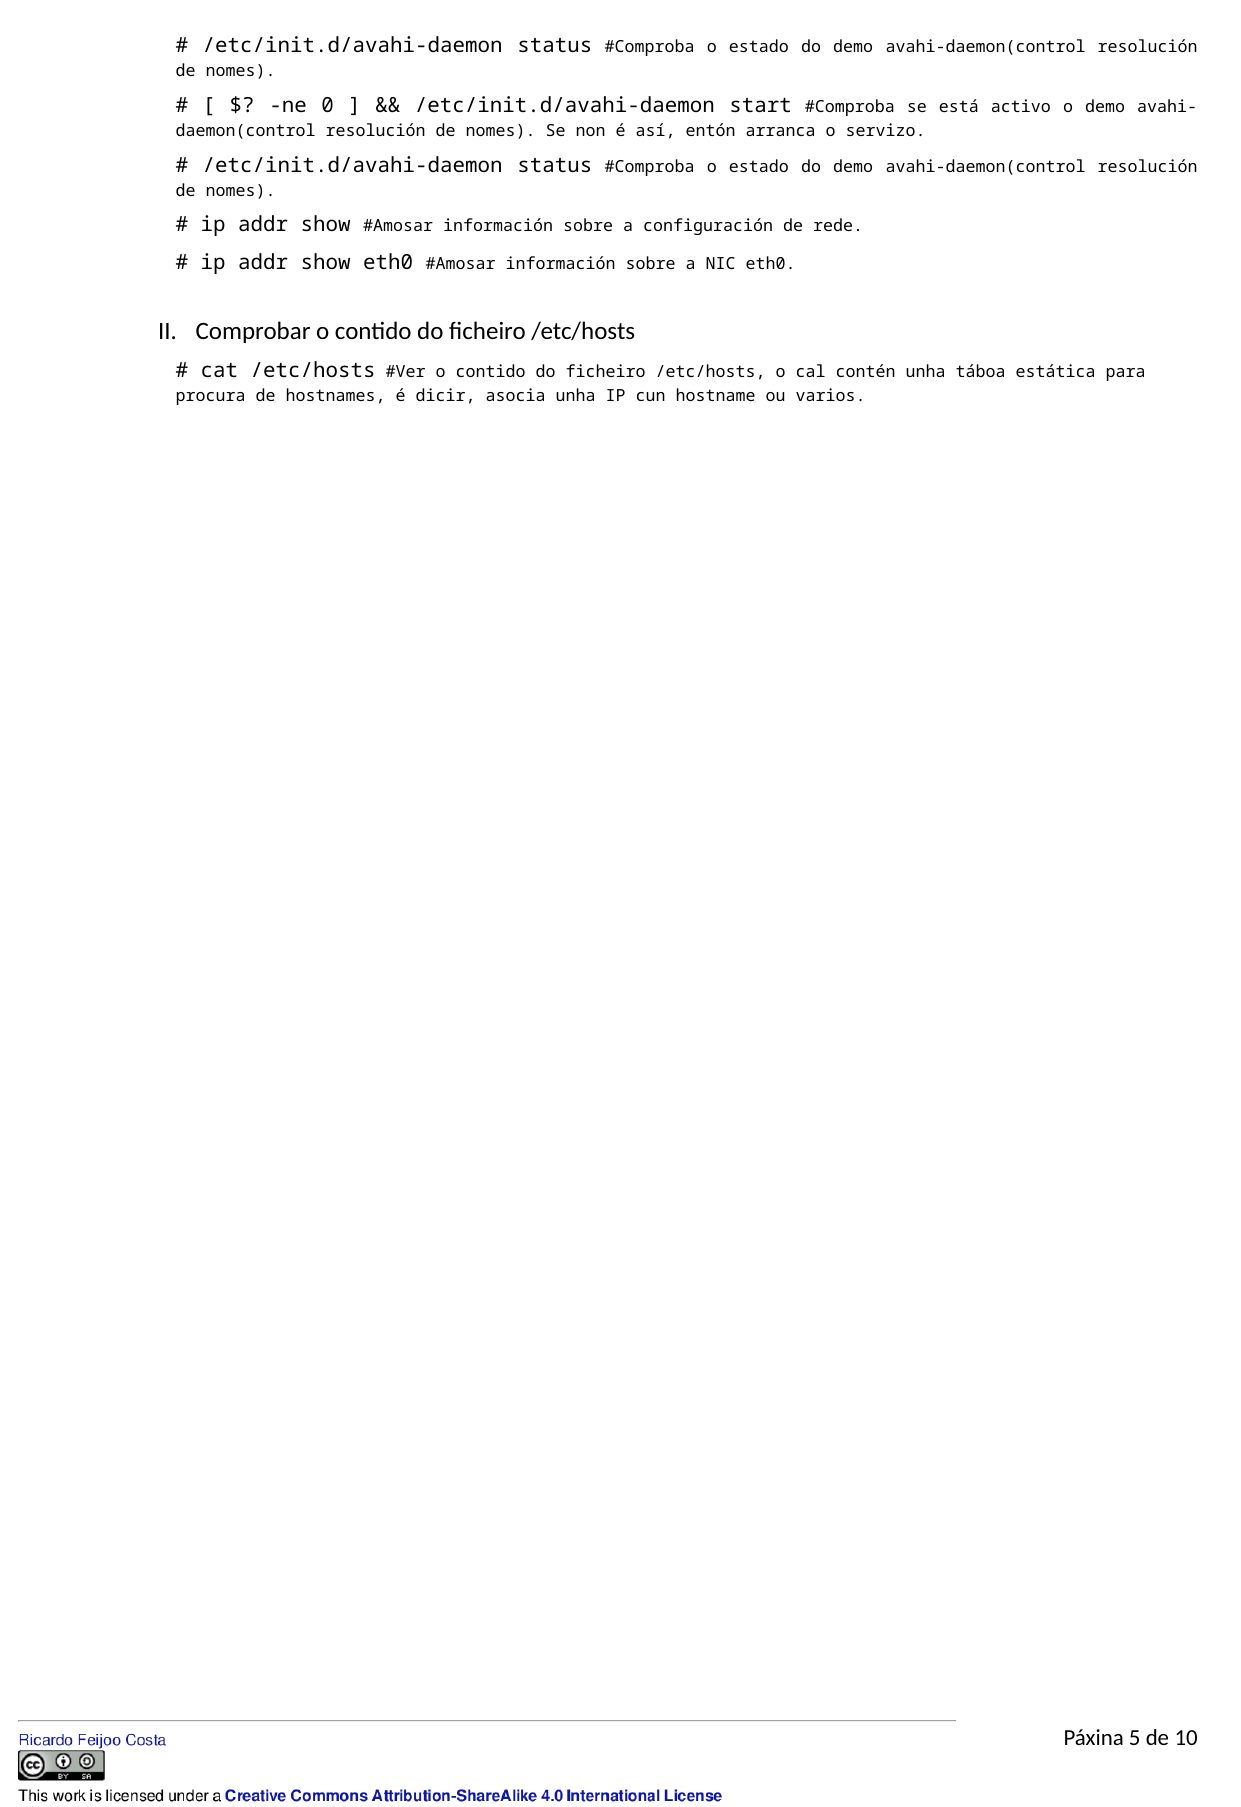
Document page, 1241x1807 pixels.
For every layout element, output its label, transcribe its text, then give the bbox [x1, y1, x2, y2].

list # ip addr show #Amosar información sobre a configuración de rede. [140, 209, 1197, 238]
list # /etc/init.d/avahi-daemon status #Comproba o estado do demo avahi-daemon(control resolución de nomes). [140, 30, 1197, 81]
picture [8, 1715, 957, 1806]
list # ip addr show eth0 #Amosar información sobre a NIC eth0. [140, 247, 1197, 275]
list Comprobar o contido do ficheiro /etc/hosts [158, 315, 1197, 346]
list # cat /etc/hosts #Ver o contido do ficheiro /etc/hosts, o cal contén unha táboa estática para procura de hostnames, é dicir, asocia unha IP cun hostname ou varios. [140, 355, 1197, 406]
list # /etc/init.d/avahi-daemon status #Comproba o estado do demo avahi-daemon(control resolución de nomes). [140, 150, 1197, 201]
list # [ $? -ne 0 ] && /etc/init.d/avahi-daemon start #Comproba se está activo o demo avahi-daemon(control resolución de nomes). Se non é así, entón arranca o servizo. [140, 90, 1197, 141]
